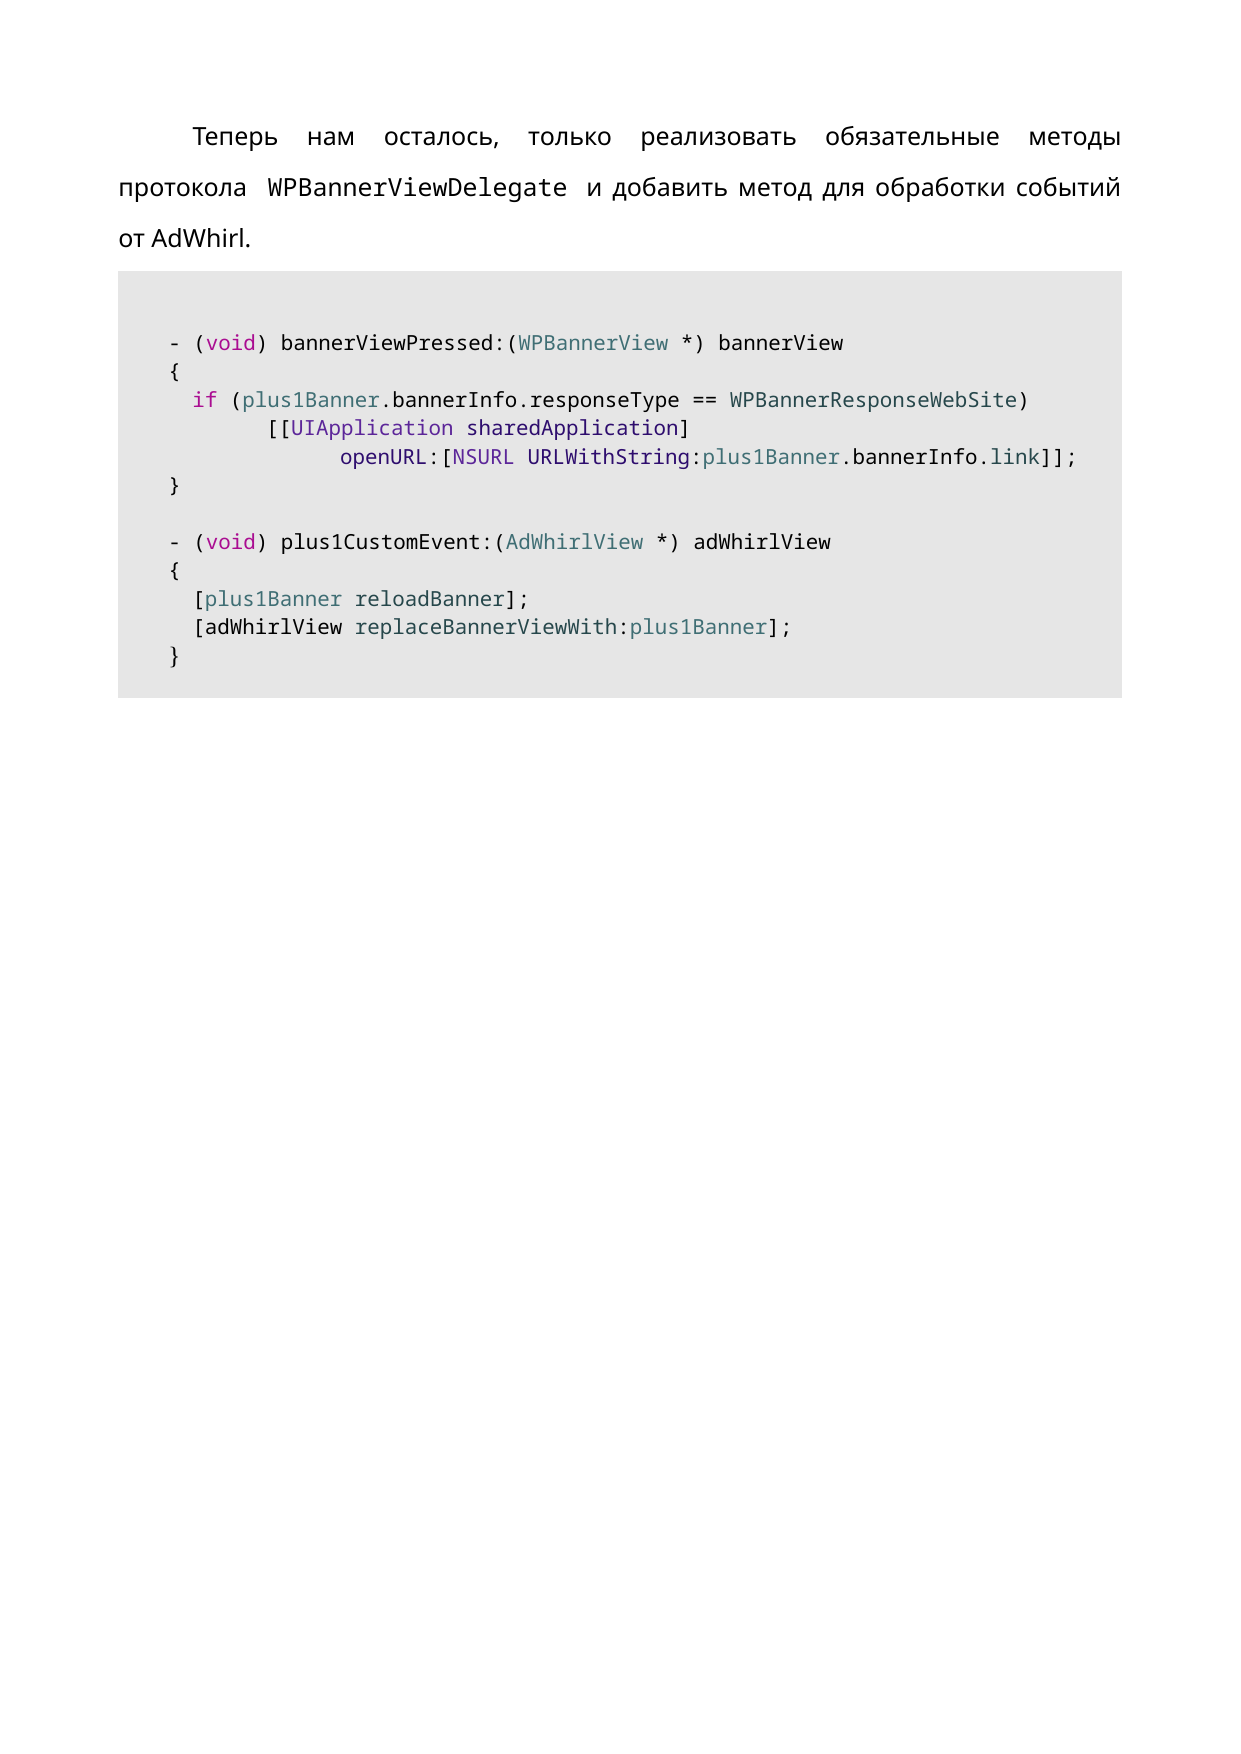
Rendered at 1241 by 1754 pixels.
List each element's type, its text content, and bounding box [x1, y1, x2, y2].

text - (void) bannerViewPressed:(WPBannerView *) bannerView [118, 328, 1122, 357]
text [[UIApplication sharedApplication] [118, 413, 1122, 442]
text { [118, 556, 1122, 584]
text [adWhirlView replaceBannerViewWith:plus1Banner]; [118, 612, 1122, 641]
text } [118, 470, 1122, 499]
text } [118, 641, 1122, 670]
text [plus1Banner reloadBanner]; [118, 584, 1122, 612]
text Теперь нам осталось, только реализовать обязательные методы протокола WPBannerViewDelegate и добавить метод для обработки событий от AdWhirl. [118, 118, 1122, 254]
text { [118, 357, 1122, 385]
text - (void) plus1CustomEvent:(AdWhirlView *) adWhirlView [118, 527, 1122, 556]
text if (plus1Banner.bannerInfo.responseType == WPBannerResponseWebSite) [118, 385, 1122, 413]
text openURL:[NSURL URLWithString:plus1Banner.bannerInfo.link]]; [118, 442, 1122, 470]
